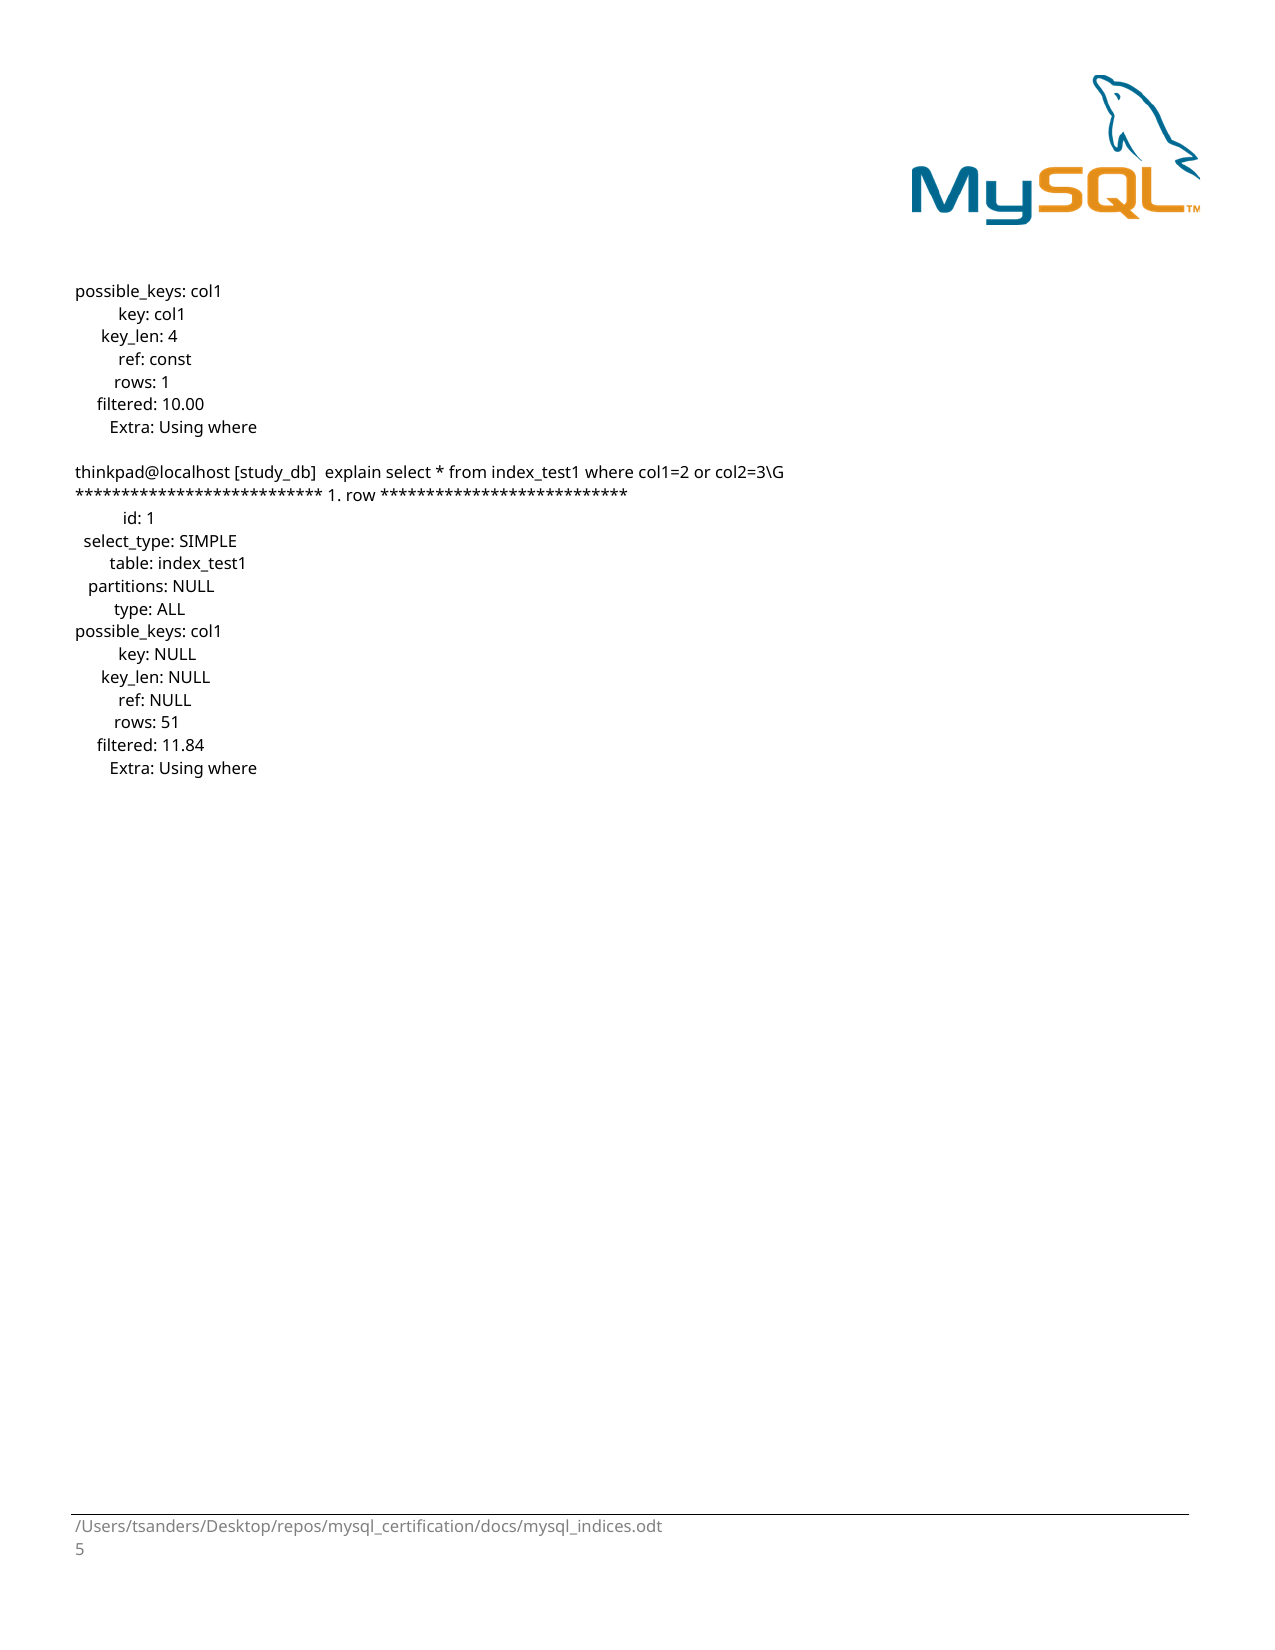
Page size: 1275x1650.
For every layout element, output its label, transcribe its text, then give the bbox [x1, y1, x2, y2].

text id: 1 [75, 506, 1185, 529]
text filtered: 11.84 [75, 733, 1185, 756]
text Extra: Using where [75, 756, 1185, 779]
text possible_keys: col1 [75, 620, 1185, 643]
text rows: 1 [75, 370, 1185, 393]
text thinkpad@localhost [study_db] explain select * from index_test1 where col1=2 or col2=3\G [75, 461, 1185, 484]
text key: NULL [75, 643, 1185, 665]
text rows: 51 [75, 711, 1185, 733]
text filtered: 10.00 [75, 393, 1185, 416]
text Extra: Using where [75, 416, 1185, 438]
text key_len: 4 [75, 325, 1185, 347]
text *************************** 1. row *************************** [75, 484, 1185, 506]
text partitions: NULL [75, 574, 1185, 597]
picture [1108, 75, 1200, 176]
picture [912, 75, 1200, 225]
text type: ALL [75, 597, 1185, 620]
text possible_keys: col1 [75, 279, 1185, 302]
text ref: const [75, 347, 1185, 370]
text table: index_test1 [75, 552, 1185, 574]
text ref: NULL [75, 688, 1185, 711]
text key_len: NULL [75, 665, 1185, 688]
text select_type: SIMPLE [75, 529, 1185, 552]
text key: col1 [75, 302, 1185, 325]
